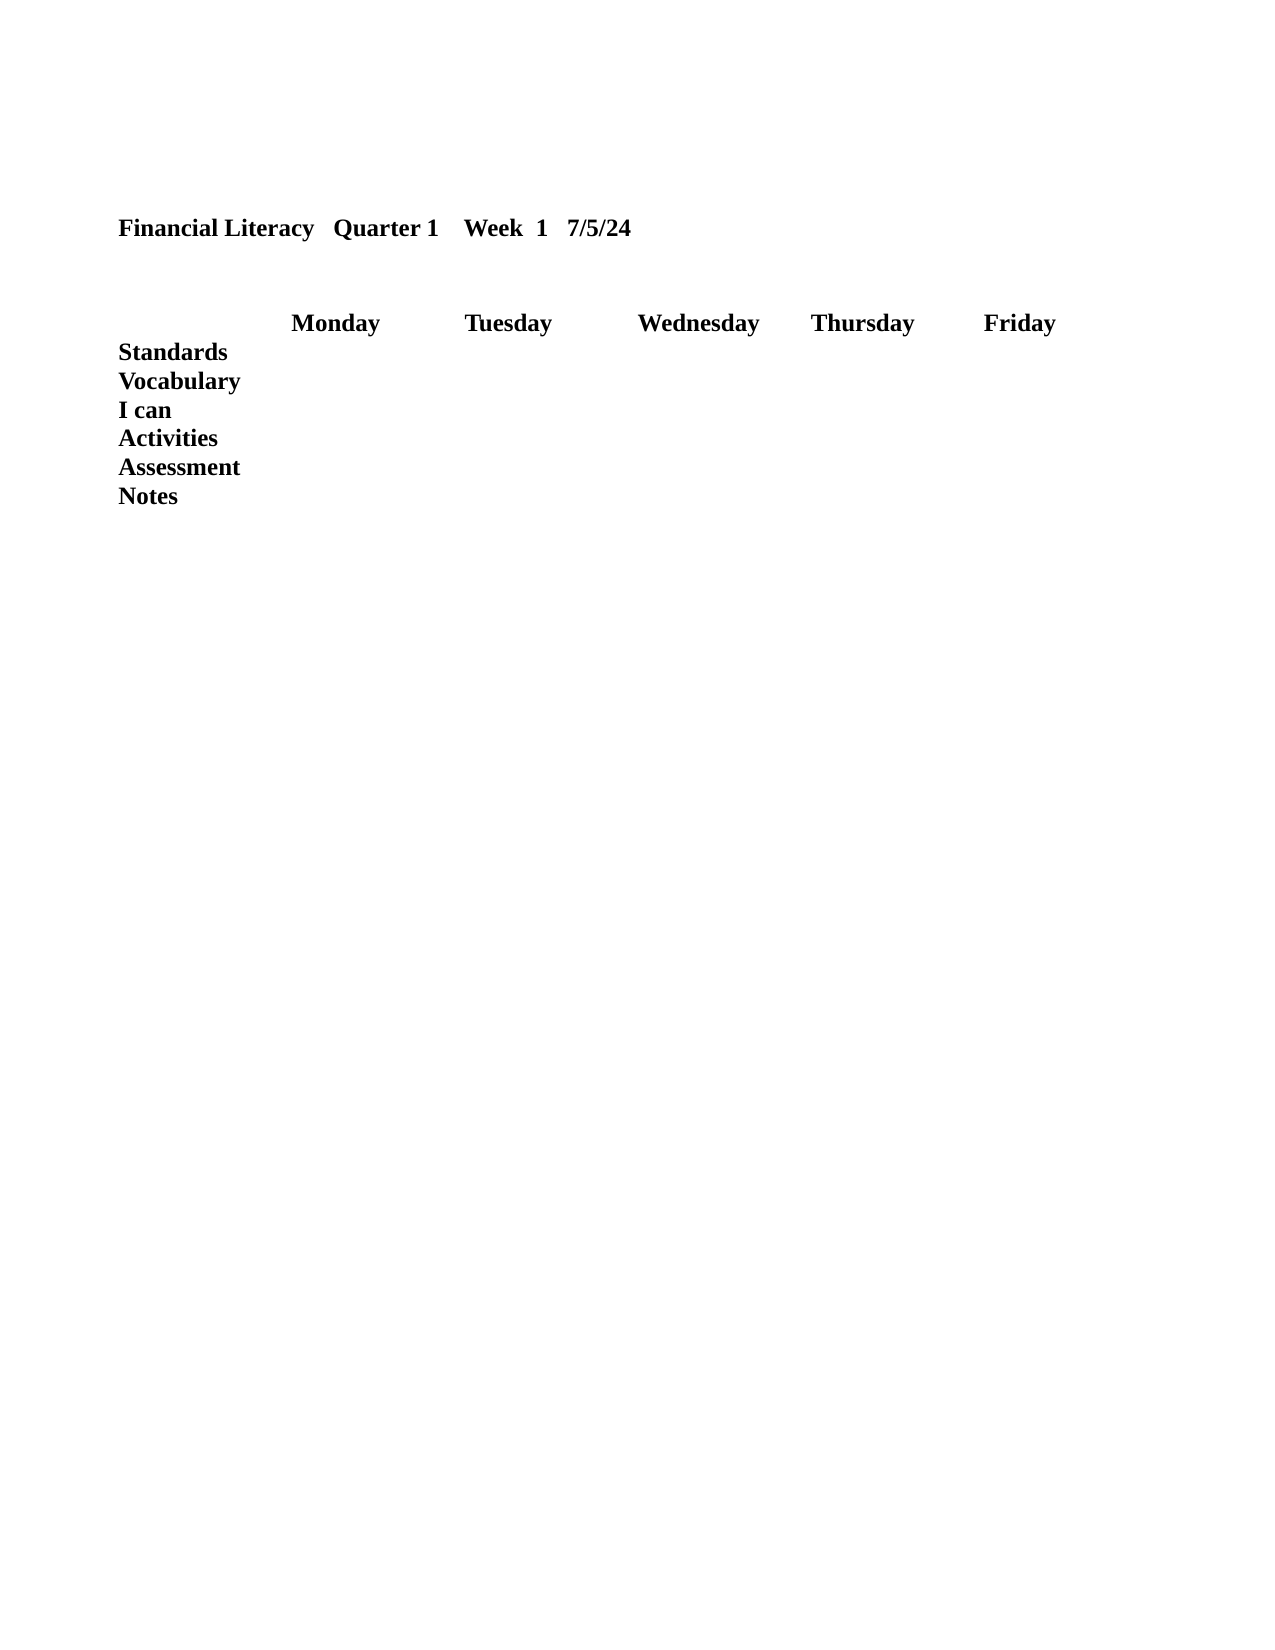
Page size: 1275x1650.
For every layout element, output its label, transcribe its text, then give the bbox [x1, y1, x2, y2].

table_cell [464, 424, 637, 452]
table_cell [464, 481, 637, 510]
table_cell [638, 366, 811, 395]
table_cell [984, 481, 1157, 510]
table_cell [464, 452, 637, 481]
table_cell [291, 452, 464, 481]
table_header [118, 309, 291, 337]
table_cell [291, 366, 464, 395]
table_cell [291, 424, 464, 452]
table_cell [464, 366, 637, 395]
table_header Tuesday [464, 309, 637, 337]
table_header Thursday [811, 309, 984, 337]
table_cell [638, 395, 811, 423]
table_cell [811, 337, 984, 366]
table_cell [811, 366, 984, 395]
table_cell [638, 452, 811, 481]
table_cell [984, 424, 1157, 452]
table_cell [984, 395, 1157, 423]
table_cell [811, 395, 984, 423]
table_cell [638, 337, 811, 366]
table_cell [291, 481, 464, 510]
table_cell [984, 366, 1157, 395]
table_cell Vocabulary [118, 366, 291, 395]
table_cell [291, 337, 464, 366]
table_cell [638, 481, 811, 510]
text Financial Literacy Quarter 1 Week 1 7/5/24 [118, 213, 1157, 242]
table_cell [291, 395, 464, 423]
table_cell I can [118, 395, 291, 423]
table_cell Assessment [118, 452, 291, 481]
table_header Monday [291, 309, 464, 337]
table_cell Standards [118, 337, 291, 366]
table_cell [638, 424, 811, 452]
table_cell Notes [118, 481, 291, 510]
table_cell [811, 452, 984, 481]
table_cell Activities [118, 424, 291, 452]
table_header Wednesday [638, 309, 811, 337]
table_cell [811, 424, 984, 452]
table_cell [984, 452, 1157, 481]
table_cell [984, 337, 1157, 366]
table_cell [811, 481, 984, 510]
table_cell [464, 395, 637, 423]
table_header Friday [984, 309, 1157, 337]
table_cell [464, 337, 637, 366]
